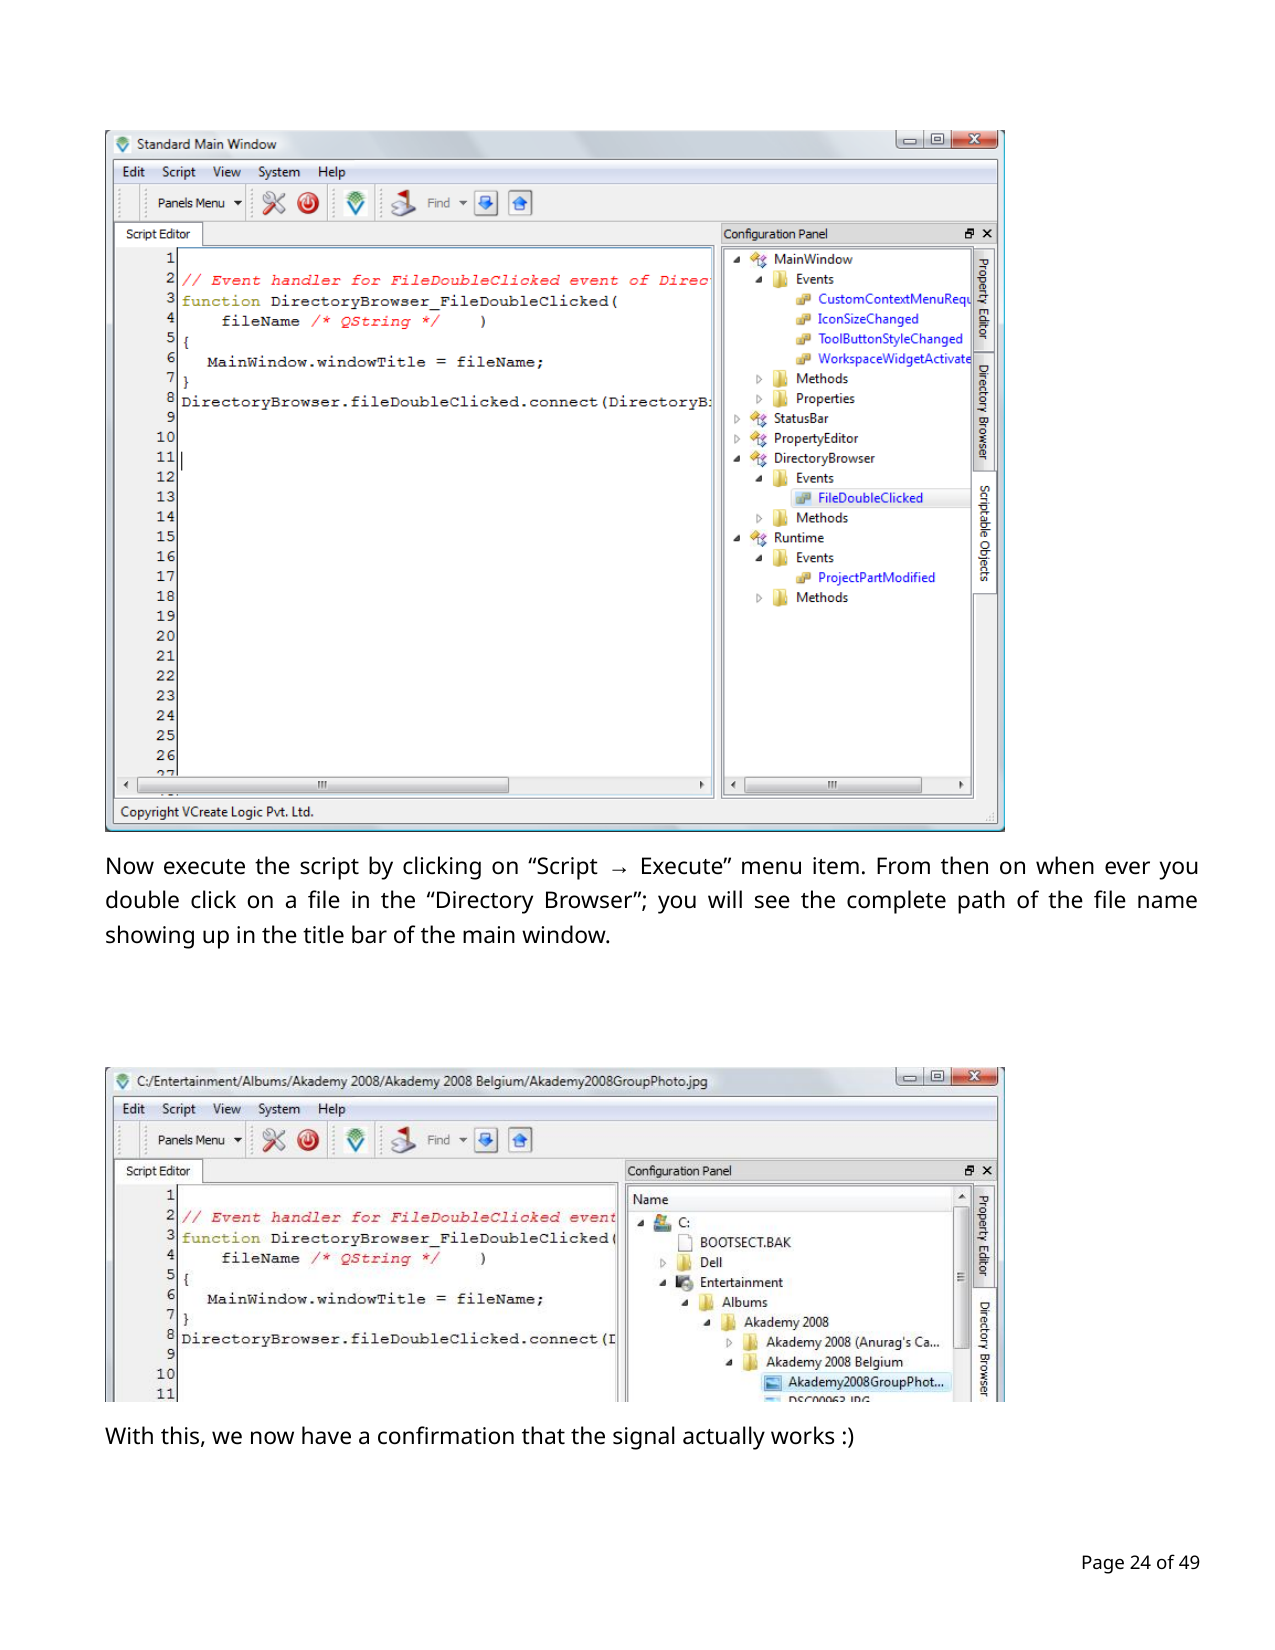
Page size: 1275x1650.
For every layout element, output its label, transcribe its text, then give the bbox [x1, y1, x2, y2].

text With this, we now have a confirmation that the signal actually works :) [105, 1419, 1200, 1451]
text Now execute the script by clicking on “Script → Execute” menu item. From then on when ever you double click on a file in the “Directory Browser”; you will see the complete path of the file name showing up in the title bar of the main window. [105, 850, 1200, 950]
picture [105, 130, 1005, 832]
picture [105, 1067, 1005, 1402]
